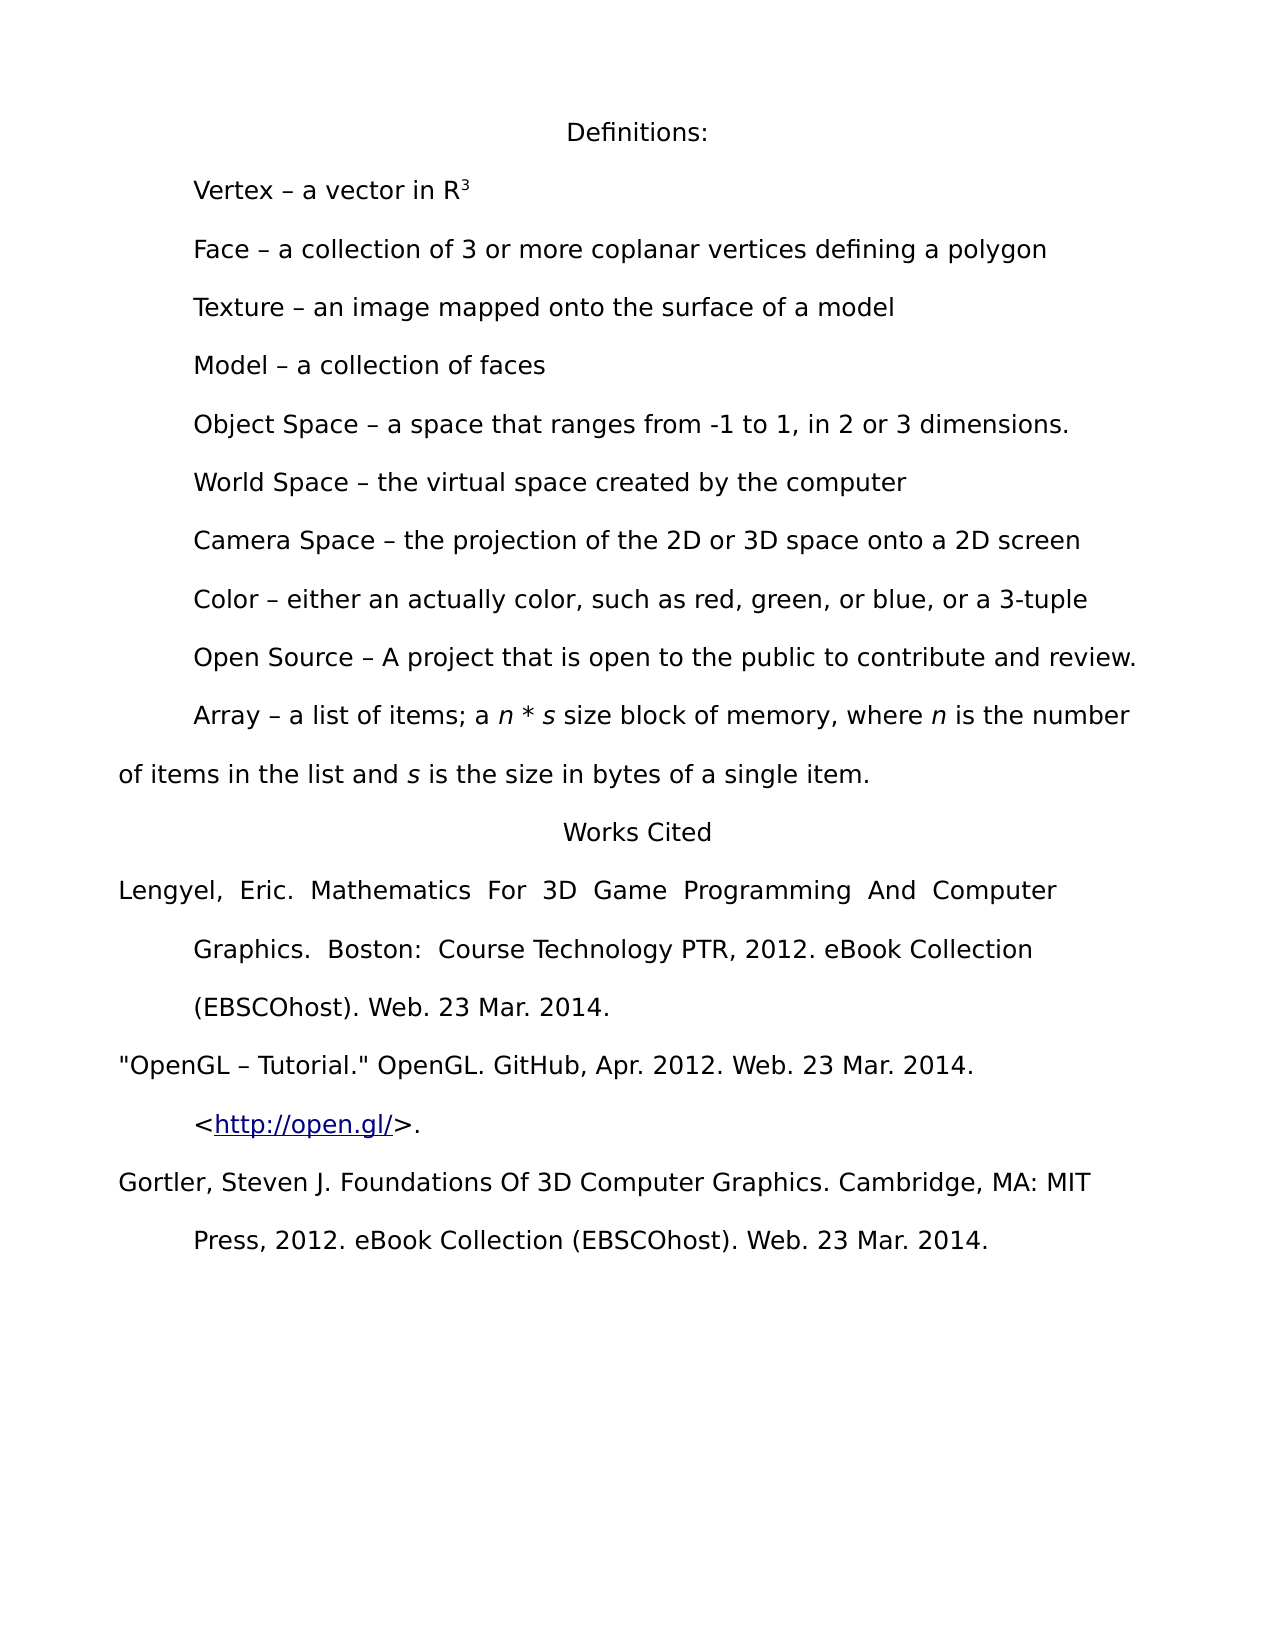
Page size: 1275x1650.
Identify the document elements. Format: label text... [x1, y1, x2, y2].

text Array – a list of items; a n * s size block of memory, where n is the number of items in the list and s is the size in bytes of a single item. [118, 701, 1157, 789]
text Open Source – A project that is open to the public to contribute and review. [118, 643, 1157, 672]
text Camera Space – the projection of the 2D or 3D space onto a 2D screen [118, 526, 1157, 556]
text Lengyel, Eric. Mathematics For 3D Game Programming And Computer Graphics. Boston: Course Technology PTR, 2012. eBook Collection (EBSCOhost). Web. 23 Mar. 2014. [118, 876, 1157, 1022]
text Works Cited [118, 818, 1157, 847]
text Model – a collection of faces [118, 351, 1157, 381]
text Definitions: [118, 118, 1157, 147]
text Object Space – a space that ranges from -1 to 1, in 2 or 3 dimensions. [118, 410, 1157, 439]
text Vertex – a vector in R3 [118, 176, 1157, 206]
text Gortler, Steven J. Foundations Of 3D Computer Graphics. Cambridge, MA: MIT Press, 2012. eBook Collection (EBSCOhost). Web. 23 Mar. 2014. [118, 1168, 1157, 1256]
text Color – either an actually color, such as red, green, or blue, or a 3-tuple [118, 585, 1157, 614]
text Face – a collection of 3 or more coplanar vertices defining a polygon [118, 235, 1157, 264]
text Texture – an image mapped onto the surface of a model [118, 293, 1157, 322]
text "OpenGL – Tutorial." OpenGL. GitHub, Apr. 2012. Web. 23 Mar. 2014. <http://open.gl/>. [118, 1051, 1157, 1139]
text World Space – the virtual space created by the computer [118, 468, 1157, 497]
